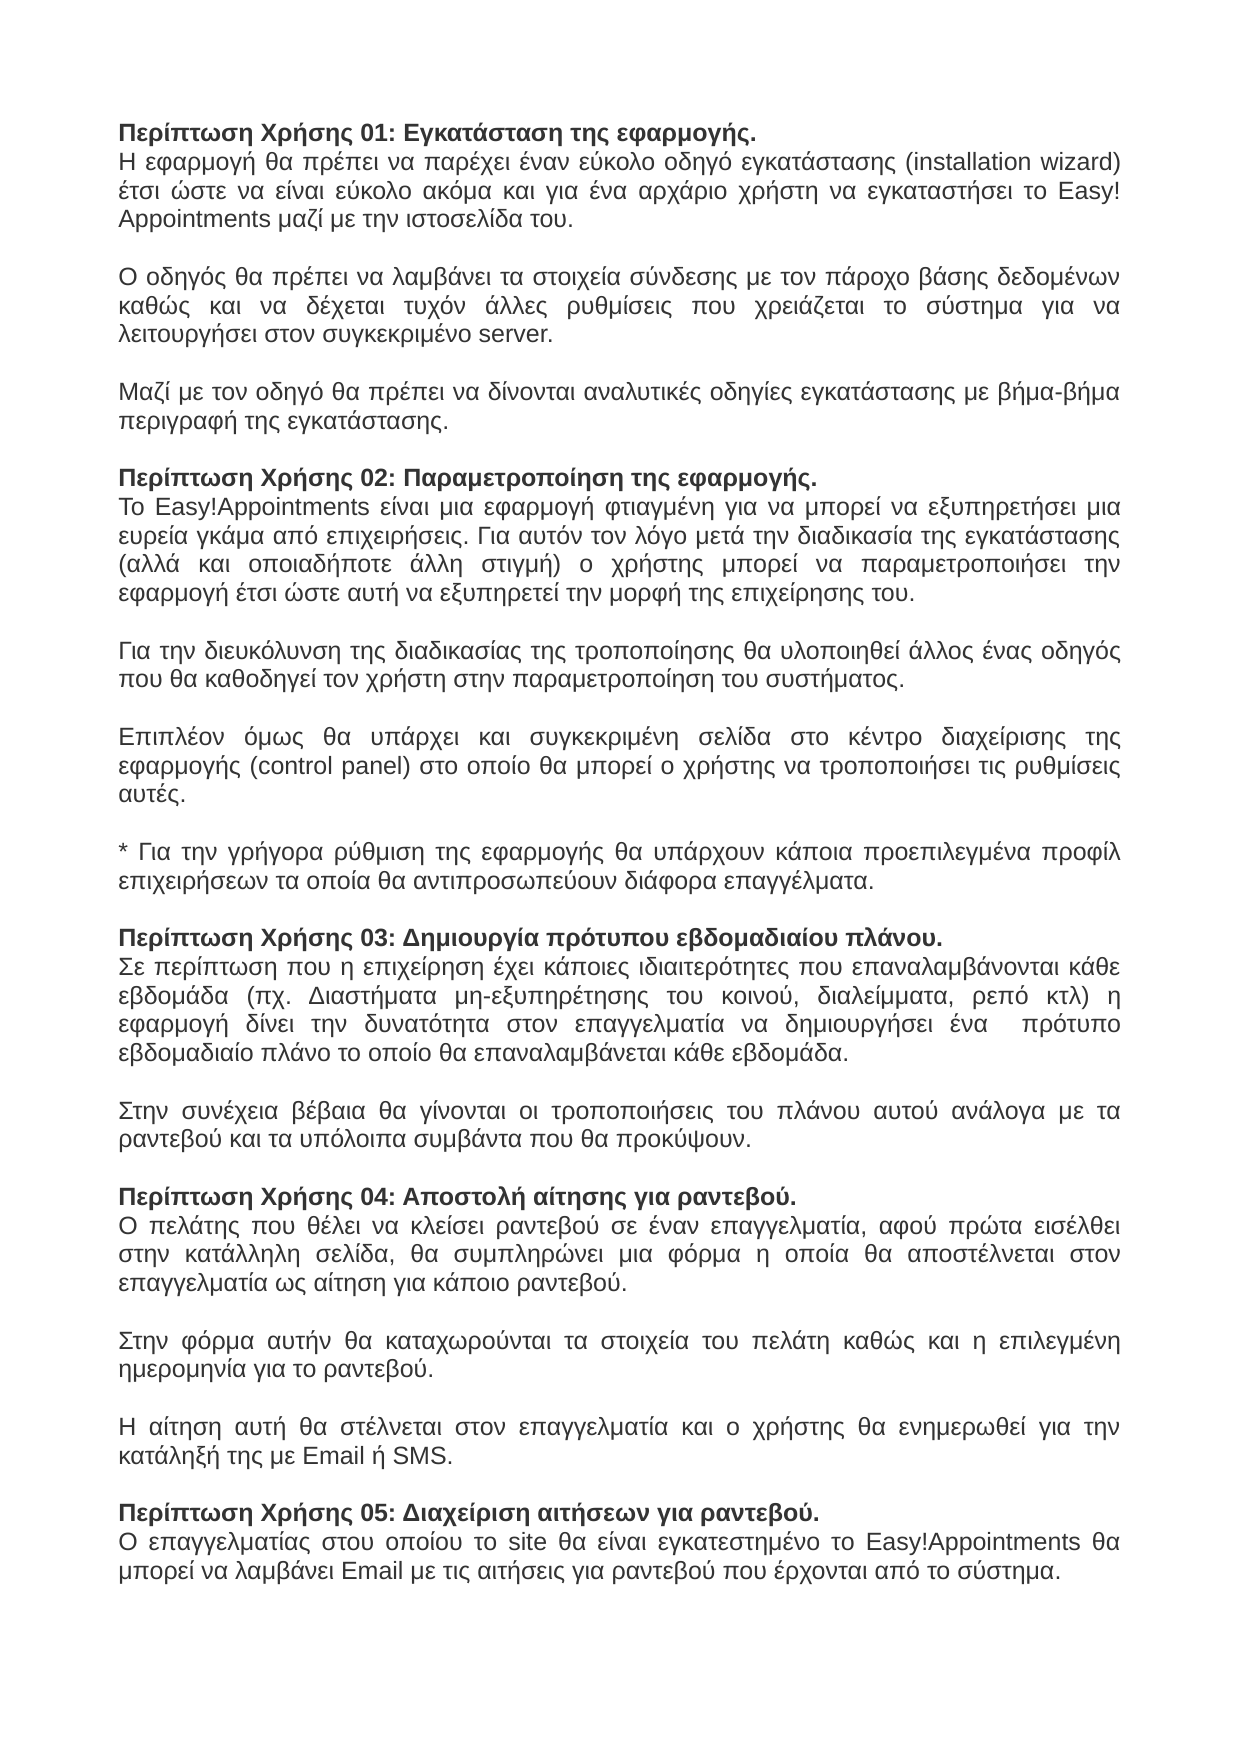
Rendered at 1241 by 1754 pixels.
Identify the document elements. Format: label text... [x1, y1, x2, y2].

text Για την διευκόλυνση της διαδικασίας της τροποποίησης θα υλοποιηθεί άλλος ένας οδηγός που θα καθοδηγεί τον χρήστη στην παραμετροποίηση του συστήματος. [118, 636, 1122, 693]
text Επιπλέον όμως θα υπάρχει και συγκεκριμένη σελίδα στο κέντρο διαχείρισης της εφαρμογής (control panel) στο οποίο θα μπορεί ο χρήστης να τροποποιήσει τις ρυθμίσεις αυτές. [118, 722, 1122, 808]
text Το Easy!Appointments είναι μια εφαρμογή φτιαγμένη για να μπορεί να εξυπηρετήσει μια ευρεία γκάμα από επιχειρήσεις. Για αυτόν τον λόγο μετά την διαδικασία της εγκατάστασης (αλλά και οποιαδήποτε άλλη στιγμή) ο χρήστης μπορεί να παραμετροποιήσει την εφαρμογή έτσι ώστε αυτή να εξυπηρετεί την μορφή της επιχείρησης του. [118, 492, 1122, 607]
text Περίπτωση Χρήσης 03: Δημιουργία πρότυπου εβδομαδιαίου πλάνου. [118, 923, 1122, 952]
text Η αίτηση αυτή θα στέλνεται στον επαγγελματία και ο χρήστης θα ενημερωθεί για την κατάληξή της με Email ή SMS. [118, 1412, 1122, 1469]
text Η εφαρμογή θα πρέπει να παρέχει έναν εύκολο οδηγό εγκατάστασης (installation wizard) έτσι ώστε να είναι εύκολο ακόμα και για ένα αρχάριο χρήστη να εγκαταστήσει το Easy!Appointments μαζί με την ιστοσελίδα του. [118, 147, 1122, 233]
text Περίπτωση Χρήσης 01: Εγκατάσταση της εφαρμογής. [118, 118, 1122, 147]
text Περίπτωση Χρήσης 05: Διαχείριση αιτήσεων για ραντεβού. [118, 1498, 1122, 1527]
text Στην συνέχεια βέβαια θα γίνονται οι τροποποιήσεις του πλάνου αυτού ανάλογα με τα ραντεβού και τα υπόλοιπα συμβάντα που θα προκύψουν. [118, 1096, 1122, 1153]
text Ο πελάτης που θέλει να κλείσει ραντεβού σε έναν επαγγελματία, αφού πρώτα εισέλθει στην κατάλληλη σελίδα, θα συμπληρώνει μια φόρμα η οποία θα αποστέλνεται στον επαγγελματία ως αίτηση για κάποιο ραντεβού. [118, 1211, 1122, 1297]
text Στην φόρμα αυτήν θα καταχωρούνται τα στοιχεία του πελάτη καθώς και η επιλεγμένη ημερομηνία για το ραντεβού. [118, 1326, 1122, 1383]
text Περίπτωση Χρήσης 04: Αποστολή αίτησης για ραντεβού. [118, 1182, 1122, 1211]
text Σε περίπτωση που η επιχείρηση έχει κάποιες ιδιαιτερότητες που επαναλαμβάνονται κάθε εβδομάδα (πχ. Διαστήματα μη-εξυπηρέτησης του κοινού, διαλείμματα, ρεπό κτλ) η εφαρμογή δίνει την δυνατότητα στον επαγγελματία να δημιουργήσει ένα πρότυπο εβδομαδιαίο πλάνο το οποίο θα επαναλαμβάνεται κάθε εβδομάδα. [118, 952, 1122, 1067]
text Μαζί με τον οδηγό θα πρέπει να δίνονται αναλυτικές οδηγίες εγκατάστασης με βήμα-βήμα περιγραφή της εγκατάστασης. [118, 377, 1122, 434]
text Ο οδηγός θα πρέπει να λαμβάνει τα στοιχεία σύνδεσης με τον πάροχο βάσης δεδομένων καθώς και να δέχεται τυχόν άλλες ρυθμίσεις που χρειάζεται το σύστημα για να λειτουργήσει στον συγκεκριμένο server. [118, 262, 1122, 348]
text Περίπτωση Χρήσης 02: Παραμετροποίηση της εφαρμογής. [118, 463, 1122, 492]
text * Για την γρήγορα ρύθμιση της εφαρμογής θα υπάρχουν κάποια προεπιλεγμένα προφίλ επιχειρήσεων τα οποία θα αντιπροσωπεύουν διάφορα επαγγέλματα. [118, 837, 1122, 894]
text Ο επαγγελματίας στου οποίου το site θα είναι εγκατεστημένο το Easy!Appointments θα μπορεί να λαμβάνει Email με τις αιτήσεις για ραντεβού που έρχονται από το σύστημα. [118, 1527, 1122, 1584]
